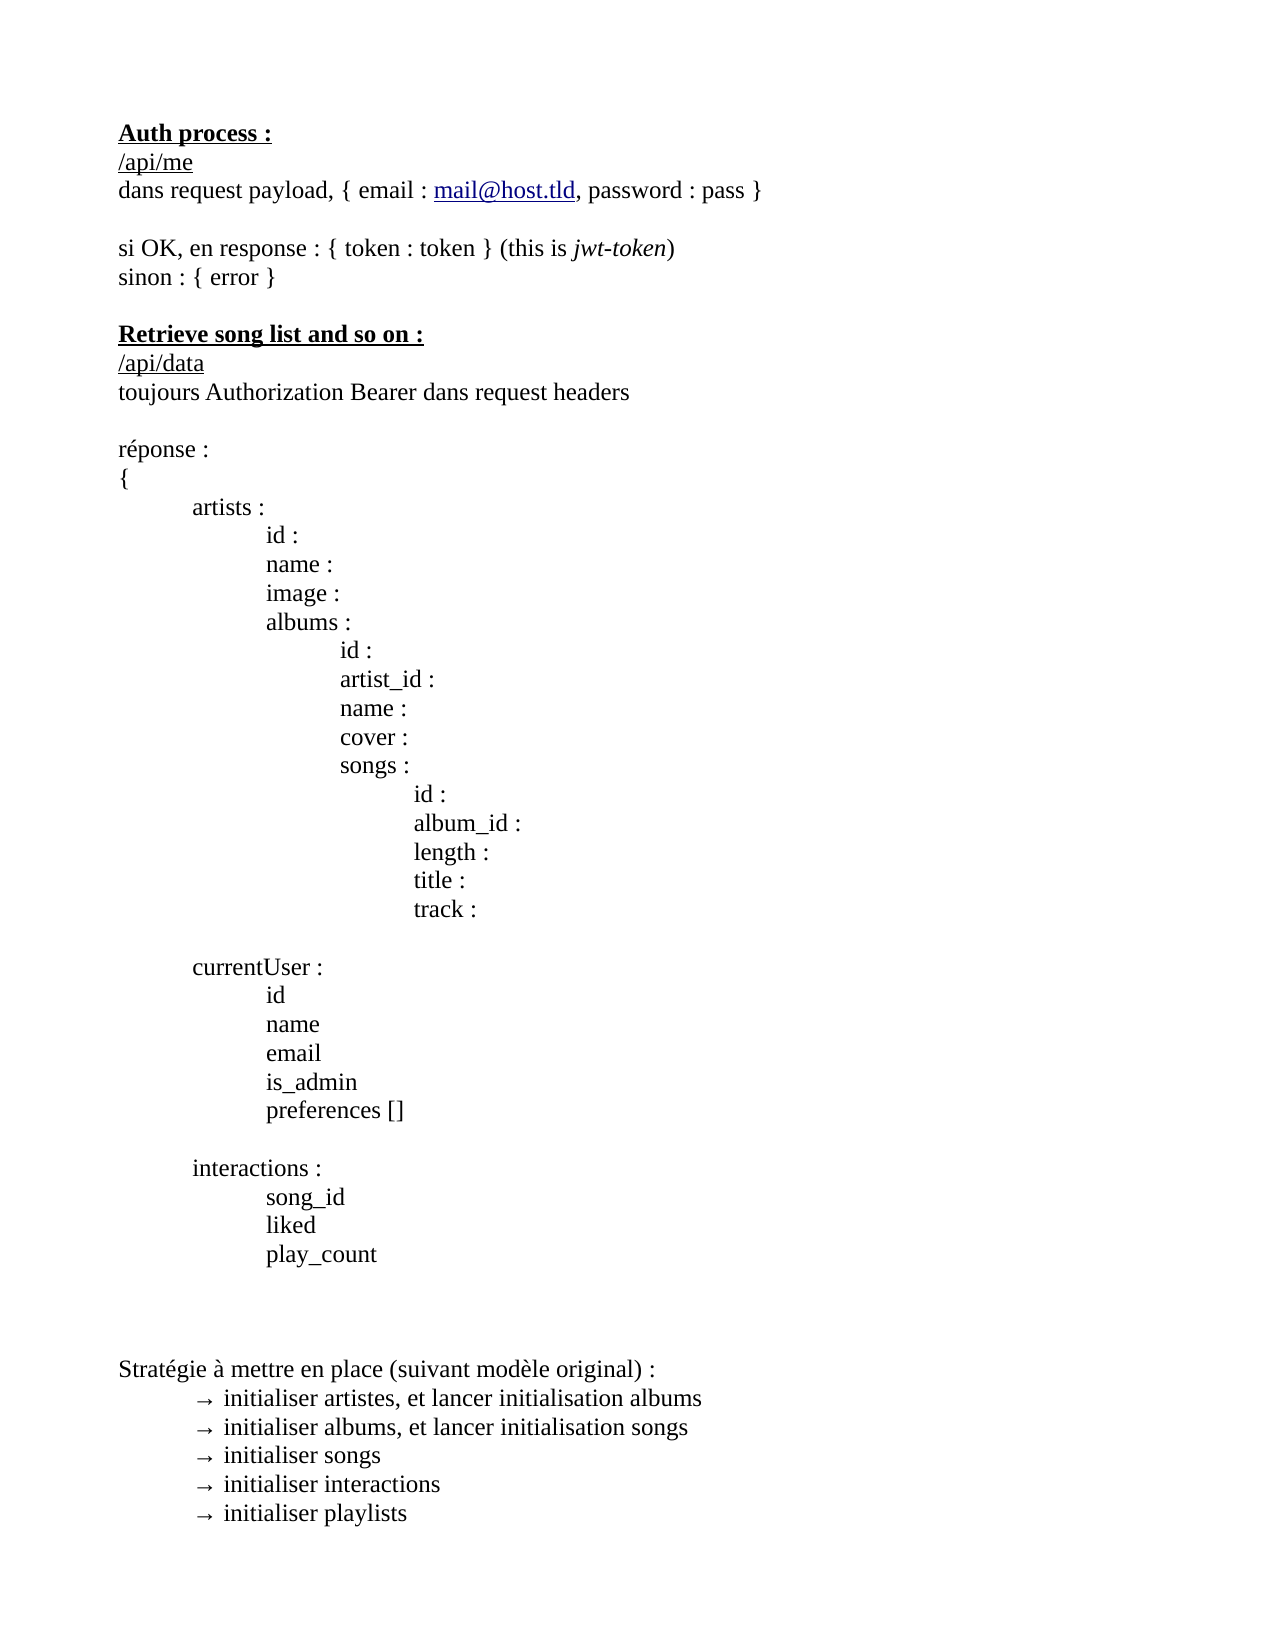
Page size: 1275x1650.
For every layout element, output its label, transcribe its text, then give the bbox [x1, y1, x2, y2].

text album_id : [118, 808, 1157, 837]
text Auth process : [118, 118, 1157, 147]
text image : [118, 578, 1157, 607]
text sinon : { error } [118, 262, 1157, 291]
text name : [118, 693, 1157, 722]
text length : [118, 837, 1157, 866]
text /api/data [118, 348, 1157, 377]
text name : [118, 549, 1157, 578]
text Retrieve song list and so on : [118, 319, 1157, 348]
text id : [118, 521, 1157, 549]
text id : [118, 636, 1157, 664]
text dans request payload, { email : mail@host.tld, password : pass } [118, 176, 1157, 204]
text artists : [118, 492, 1157, 521]
text Stratégie à mettre en place (suivant modèle original) : [118, 1354, 1157, 1383]
text is_admin [118, 1067, 1157, 1096]
text si OK, en response : { token : token } (this is jwt-token) [118, 233, 1157, 262]
text → initialiser playlists [118, 1498, 1157, 1527]
text réponse : [118, 434, 1157, 463]
text currentUser : [118, 952, 1157, 981]
text songs : [118, 751, 1157, 779]
text name [118, 1009, 1157, 1038]
text { [118, 463, 1157, 492]
text albums : [118, 607, 1157, 636]
text → initialiser artistes, et lancer initialisation albums [118, 1383, 1157, 1412]
text artist_id : [118, 664, 1157, 693]
text toujours Authorization Bearer dans request headers [118, 377, 1157, 406]
text cover : [118, 722, 1157, 751]
text email [118, 1038, 1157, 1067]
text /api/me [118, 147, 1157, 176]
text song_id [118, 1182, 1157, 1211]
text title : [118, 866, 1157, 894]
text → initialiser albums, et lancer initialisation songs [118, 1412, 1157, 1441]
text play_count [118, 1239, 1157, 1268]
text id [118, 981, 1157, 1009]
text id : [118, 779, 1157, 808]
text liked [118, 1211, 1157, 1239]
text → initialiser songs [118, 1441, 1157, 1469]
text → initialiser interactions [118, 1469, 1157, 1498]
text interactions : [118, 1153, 1157, 1182]
text track : [118, 894, 1157, 923]
text preferences [] [118, 1096, 1157, 1124]
